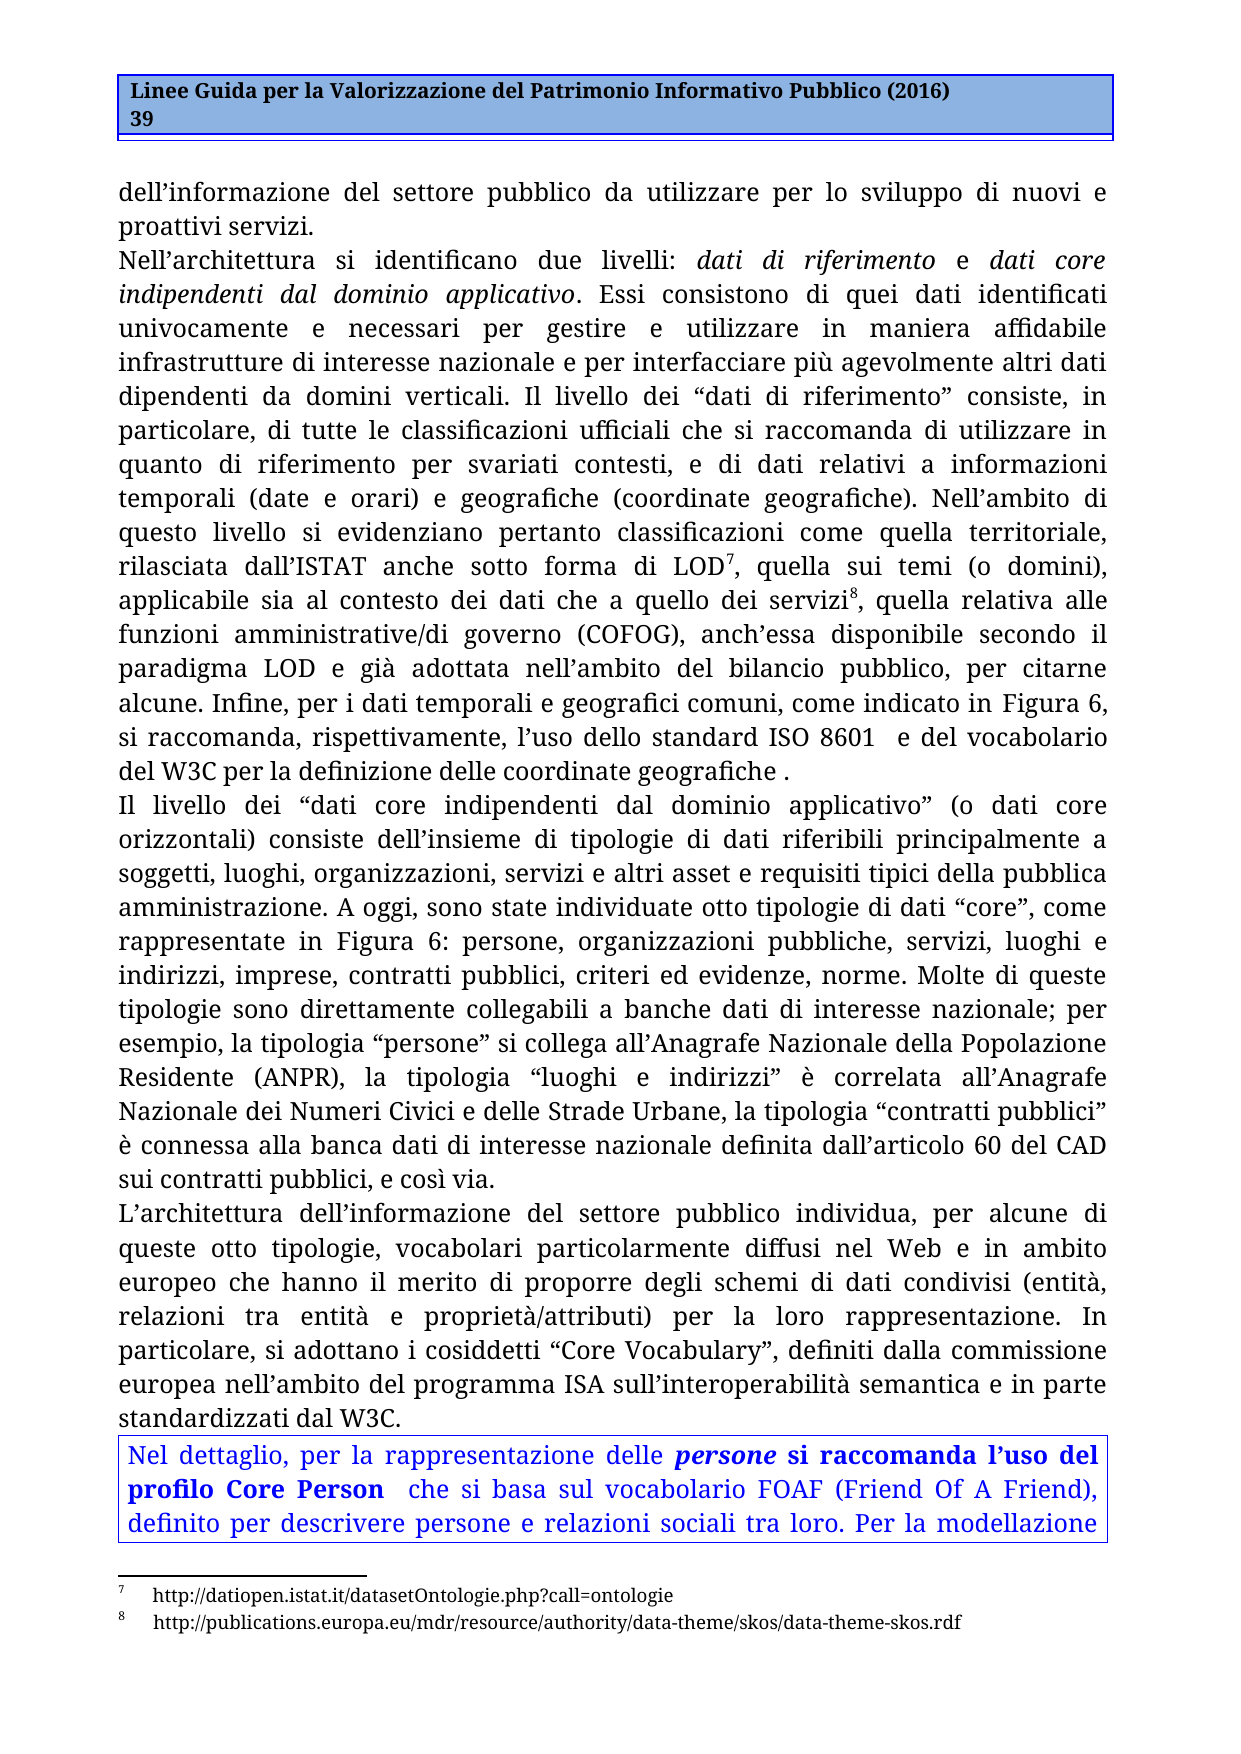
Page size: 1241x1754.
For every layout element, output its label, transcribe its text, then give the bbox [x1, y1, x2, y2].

text Nel dettaglio, per la rappresentazione delle persone si raccomanda l’uso del profilo Core Person 18 che si basa sul vocabolario FOAF (Friend Of A Friend), definito per descrivere persone e relazioni sociali tra loro. Per la modellazione dei dati sulle organizzazioni pubbliche si raccomanda l’uso del Core Public Organization Vocabulary 19, basato principalmente sullo standard del web Org 20, quest’ultimo definito con l’obiettivo di rappresentare dati sulle organizzazioni e già utilizzato nel contesto dello sviluppo LOD dell’Indice della Pubblica Amministrazione (IPA) e in altri casi di dati aperti italiani. Per le imprese si raccomanda invece il vocabolario RegOrg 21 che nasce come specializzazione della suddetta ontologia Org per tutte quelle organizzazioni private iscritte in registri pubblici (e.g., il registro imprese – banca dati di interesse nazionale ai sensi dell’articolo 60 del CAD). [119, 1436, 1107, 1542]
text L’architettura dell’informazione del settore pubblico individua, per alcune di queste otto tipologie, vocabolari particolarmente diffusi nel Web e in ambito europeo che hanno il merito di proporre degli schemi di dati condivisi (entità, relazioni tra entità e proprietà/attributi) per la loro rappresentazione. In particolare, si adottano i cosiddetti “Core Vocabulary”, definiti dalla commissione europea nell’ambito del programma ISA sull’interoperabilità semantica e in parte standardizzati dal W3C. [118, 1196, 1108, 1434]
text dell’informazione del settore pubblico da utilizzare per lo sviluppo di nuovi e proattivi servizi. [118, 174, 1108, 242]
text http://datiopen.istat.it/datasetOntologie.php?call=ontologie [118, 1582, 1108, 1607]
text Nell’architettura si identificano due livelli: dati di riferimento e dati core indipendenti dal dominio applicativo. Essi consistono di quei dati identificati univocamente e necessari per gestire e utilizzare in maniera affidabile infrastrutture di interesse nazionale e per interfacciare più agevolmente altri dati dipendenti da domini verticali. Il livello dei “dati di riferimento” consiste, in particolare, di tutte le classificazioni ufficiali che si raccomanda di utilizzare in quanto di riferimento per svariati contesti, e di dati relativi a informazioni temporali (date e orari) e geografiche (coordinate geografiche). Nell’ambito di questo livello si evidenziano pertanto classificazioni come quella territoriale, rilasciata dall’ISTAT anche sotto forma di LOD, quella sui temi (o domini), applicabile sia al contesto dei dati che a quello dei servizi, quella relativa alle funzioni amministrative/di governo (COFOG), anch’essa disponibile secondo il paradigma LOD e già adottata nell’ambito del bilancio pubblico, per citarne alcune. Infine, per i dati temporali e geografici comuni, come indicato in Figura 6, si raccomanda, rispettivamente, l’uso dello standard ISO 8601 16 e del vocabolario del W3C per la definizione delle coordinate geografiche 17. [118, 242, 1108, 787]
text http://publications.europa.eu/mdr/resource/authority/data-theme/skos/data-theme-skos.rdf [118, 1607, 1108, 1636]
text Il livello dei “dati core indipendenti dal dominio applicativo” (o dati core orizzontali) consiste dell’insieme di tipologie di dati riferibili principalmente a soggetti, luoghi, organizzazioni, servizi e altri asset e requisiti tipici della pubblica amministrazione. A oggi, sono state individuate otto tipologie di dati “core”, come rappresentate in Figura 6: persone, organizzazioni pubbliche, servizi, luoghi e indirizzi, imprese, contratti pubblici, criteri ed evidenze, norme. Molte di queste tipologie sono direttamente collegabili a banche dati di interesse nazionale; per esempio, la tipologia “persone” si collega all’Anagrafe Nazionale della Popolazione Residente (ANPR), la tipologia “luoghi e indirizzi” è correlata all’Anagrafe Nazionale dei Numeri Civici e delle Strade Urbane, la tipologia “contratti pubblici” è connessa alla banca dati di interesse nazionale definita dall’articolo 60 del CAD sui contratti pubblici, e così via. [118, 787, 1108, 1196]
